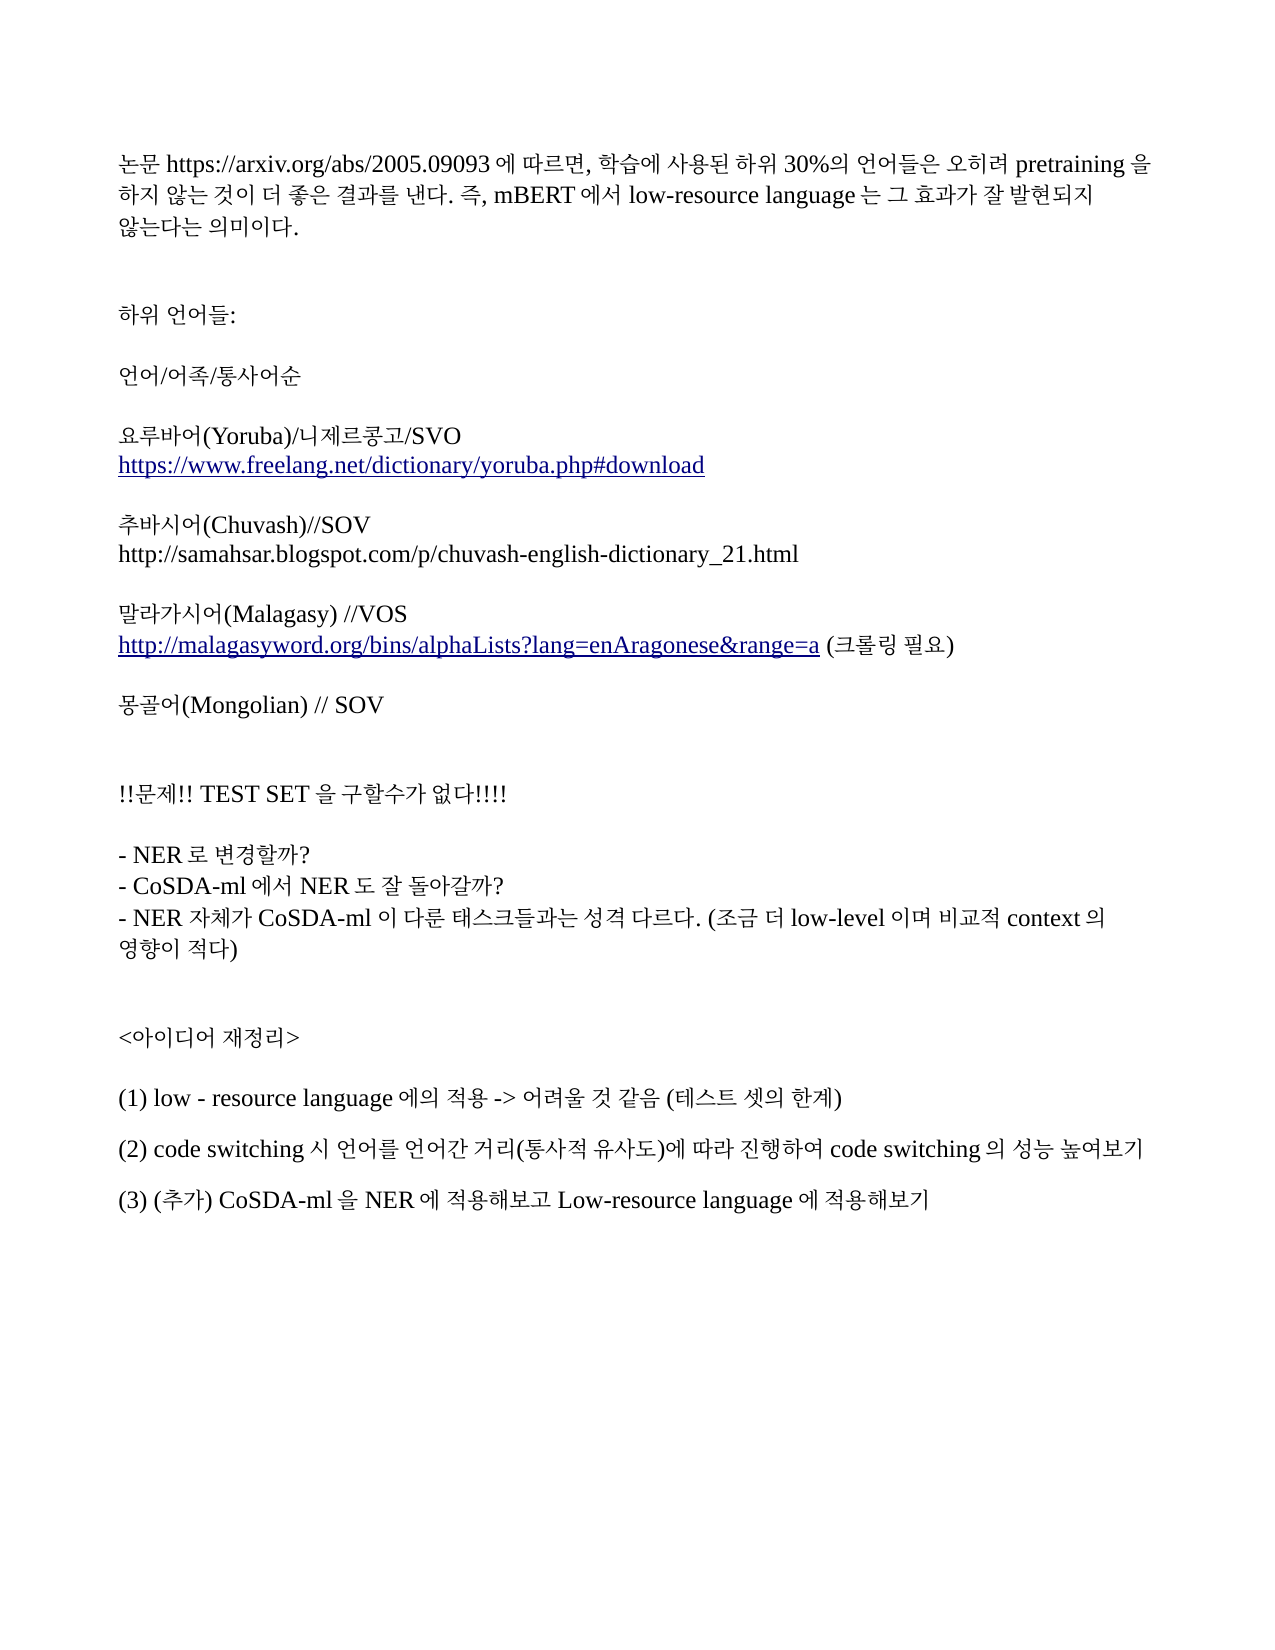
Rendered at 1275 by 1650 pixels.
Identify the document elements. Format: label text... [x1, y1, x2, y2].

text 논문 https://arxiv.org/abs/2005.09093에 따르면, 학습에 사용된 하위 30%의 언어들은 오히려 pretraining을 하지 않는 것이 더 좋은 결과를 낸다. 즉, mBERT에서 low-resource language는 그 효과가 잘 발현되지 않는다는 의미이다. [118, 147, 1157, 241]
text 말라가시어(Malagasy) //VOS [118, 597, 1157, 628]
text !!문제!! TEST SET을 구할수가 없다!!!! [118, 778, 1157, 809]
text (1) low - resource language에의 적용 -> 어려울 것 같음 (테스트 셋의 한계) [118, 1081, 1157, 1113]
text 몽골어(Mongolian) // SOV [118, 689, 1157, 720]
text - NER 자체가 CoSDA-ml이 다룬 태스크들과는 성격 다르다. (조금 더 low-level이며 비교적 context의 영향이 적다) [118, 901, 1157, 964]
text (2) code switching시 언어를 언어간 거리(통사적 유사도)에 따라 진행하여 code switching의 성능 높여보기 [118, 1132, 1157, 1164]
text <아이디어 재정리> [118, 1021, 1157, 1053]
text 하위 언어들: [118, 299, 1157, 330]
text http://malagasyword.org/bins/alphaLists?lang=enAragonese&range=a (크롤링 필요) [118, 628, 1157, 660]
text - NER로 변경할까? [118, 838, 1157, 869]
text 요루바어(Yoruba)/니제르콩고/SVO [118, 419, 1157, 451]
text 추바시어(Chuvash)//SOV [118, 508, 1157, 539]
text http://samahsar.blogspot.com/p/chuvash-english-dictionary_21.html [118, 539, 1157, 568]
text 언어/어족/통사어순 [118, 359, 1157, 390]
text (3) (추가) CoSDA-ml을 NER에 적용해보고 Low-resource language에 적용해보기 [118, 1183, 1157, 1214]
text - CoSDA-ml에서 NER도 잘 돌아갈까? [118, 869, 1157, 901]
text https://www.freelang.net/dictionary/yoruba.php#download [118, 451, 1157, 479]
